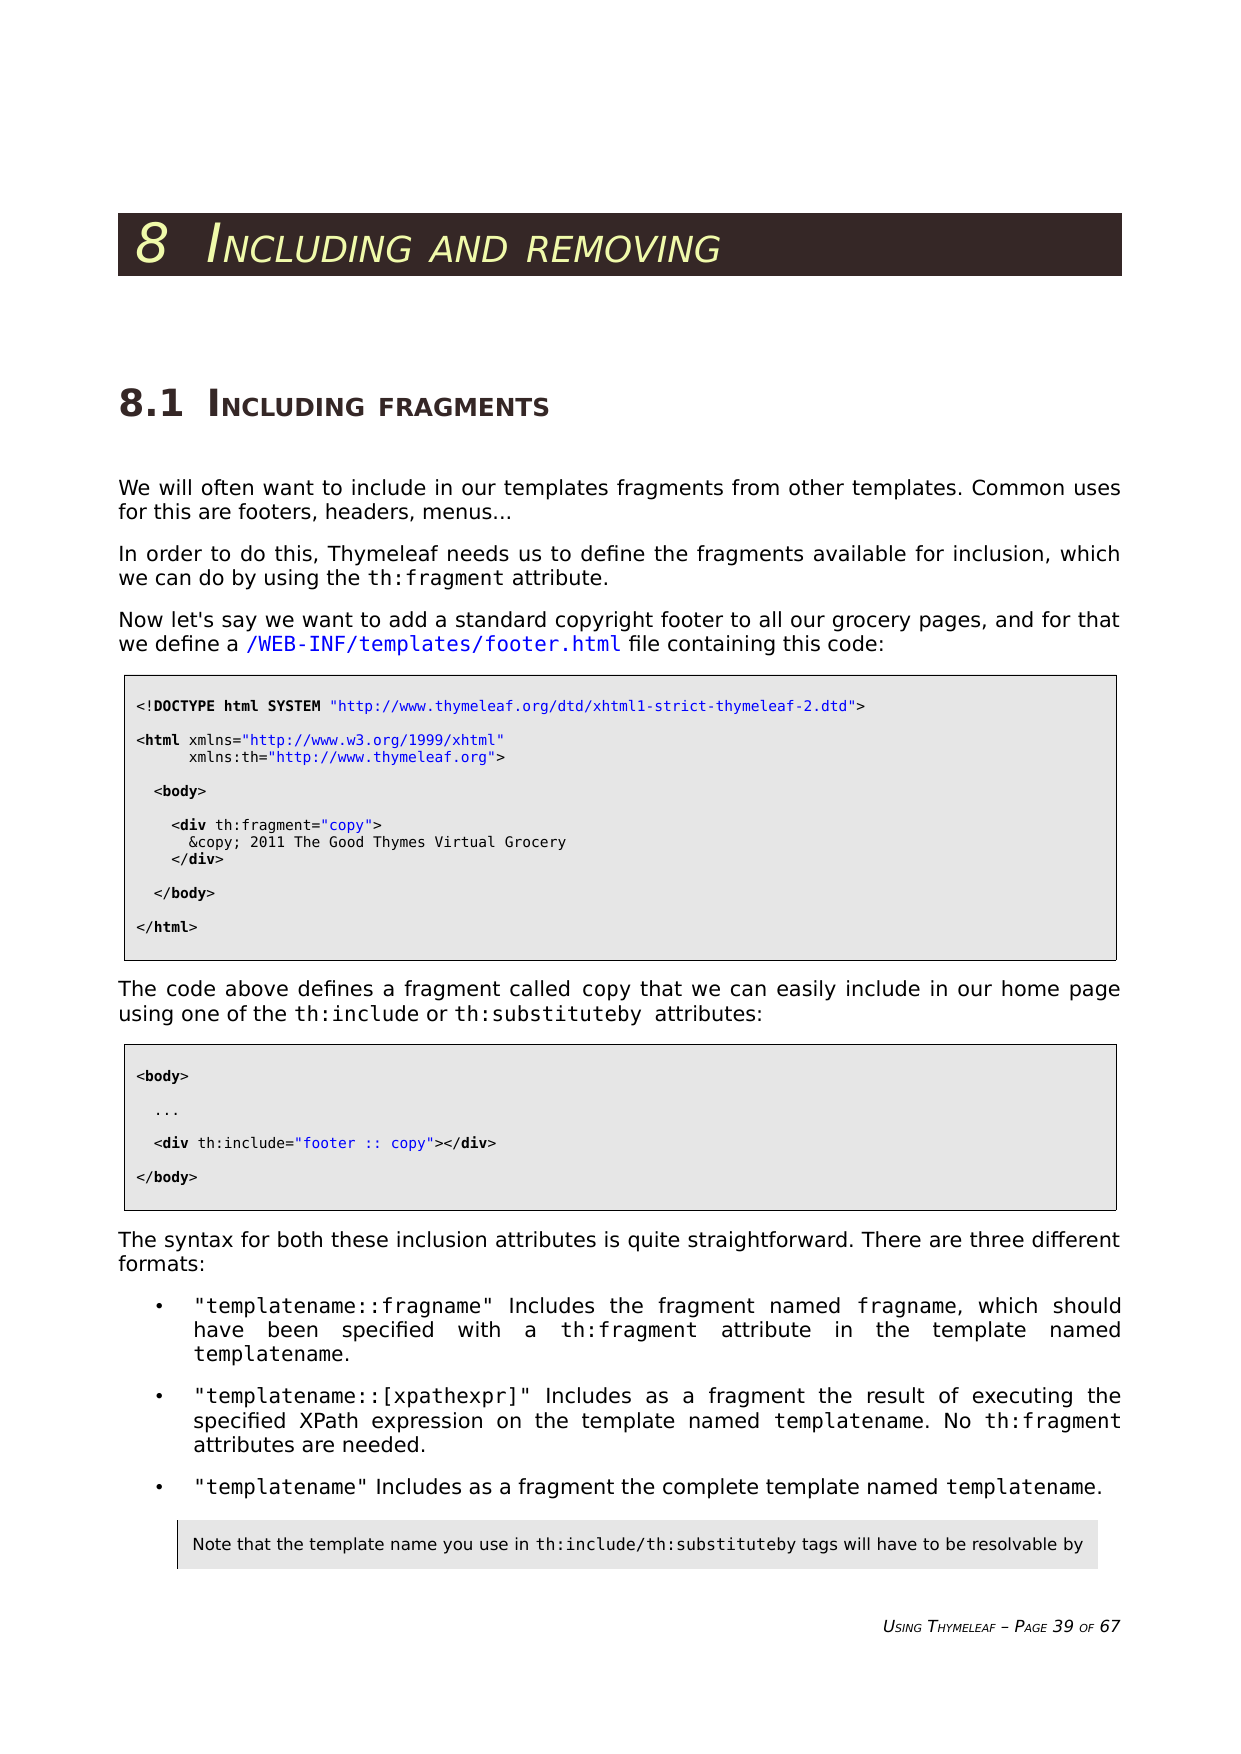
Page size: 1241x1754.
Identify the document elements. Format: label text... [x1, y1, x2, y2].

text Note that the template name you use in th:include/th:substituteby tags will have to be resolvable by [178, 1520, 1098, 1569]
text <!DOCTYPE html SYSTEM "http://www.thymeleaf.org/dtd/xhtml1-strict-thymeleaf-2.dtd"> <html xmlns="http://www.w3.org/1999/xhtml" xmlns:th="http://www.thymeleaf.org"> <body> <div th:fragment="copy"> &copy; 2011 The Good Thymes Virtual Grocery </div> </body> </html> [125, 676, 1116, 960]
list "templatename" Includes as a fragment the complete template named templatename. [156, 1475, 1122, 1499]
list "templatename::fragname" Includes the fragment named fragname, which should have been specified with a th:fragment attribute in the template named templatename. [156, 1294, 1122, 1367]
text <body> ... <div th:include="footer :: copy"></div> </body> [125, 1045, 1116, 1210]
text We will often want to include in our templates fragments from other templates. Common uses for this are footers, headers, menus... [118, 476, 1122, 524]
text The syntax for both these inclusion attributes is quite straightforward. There are three different formats: [118, 1228, 1122, 1276]
subtitle Including and removing [118, 213, 1122, 276]
text Now let's say we want to add a standard copyright footer to all our grocery pages, and for that we define a /WEB-INF/templates/footer.html file containing this code: [118, 608, 1122, 657]
text The code above defines a fragment called copy that we can easily include in our home page using one of the th:include or th:substituteby attributes: [118, 977, 1122, 1026]
text In order to do this, Thymeleaf needs us to define the fragments available for inclusion, which we can do by using the th:fragment attribute. [118, 542, 1122, 591]
subtitle Including fragments [118, 382, 1122, 426]
list "templatename::[xpathexpr]" Includes as a fragment the result of executing the specified XPath expression on the template named templatename. No th:fragment attributes are needed. [156, 1384, 1122, 1457]
